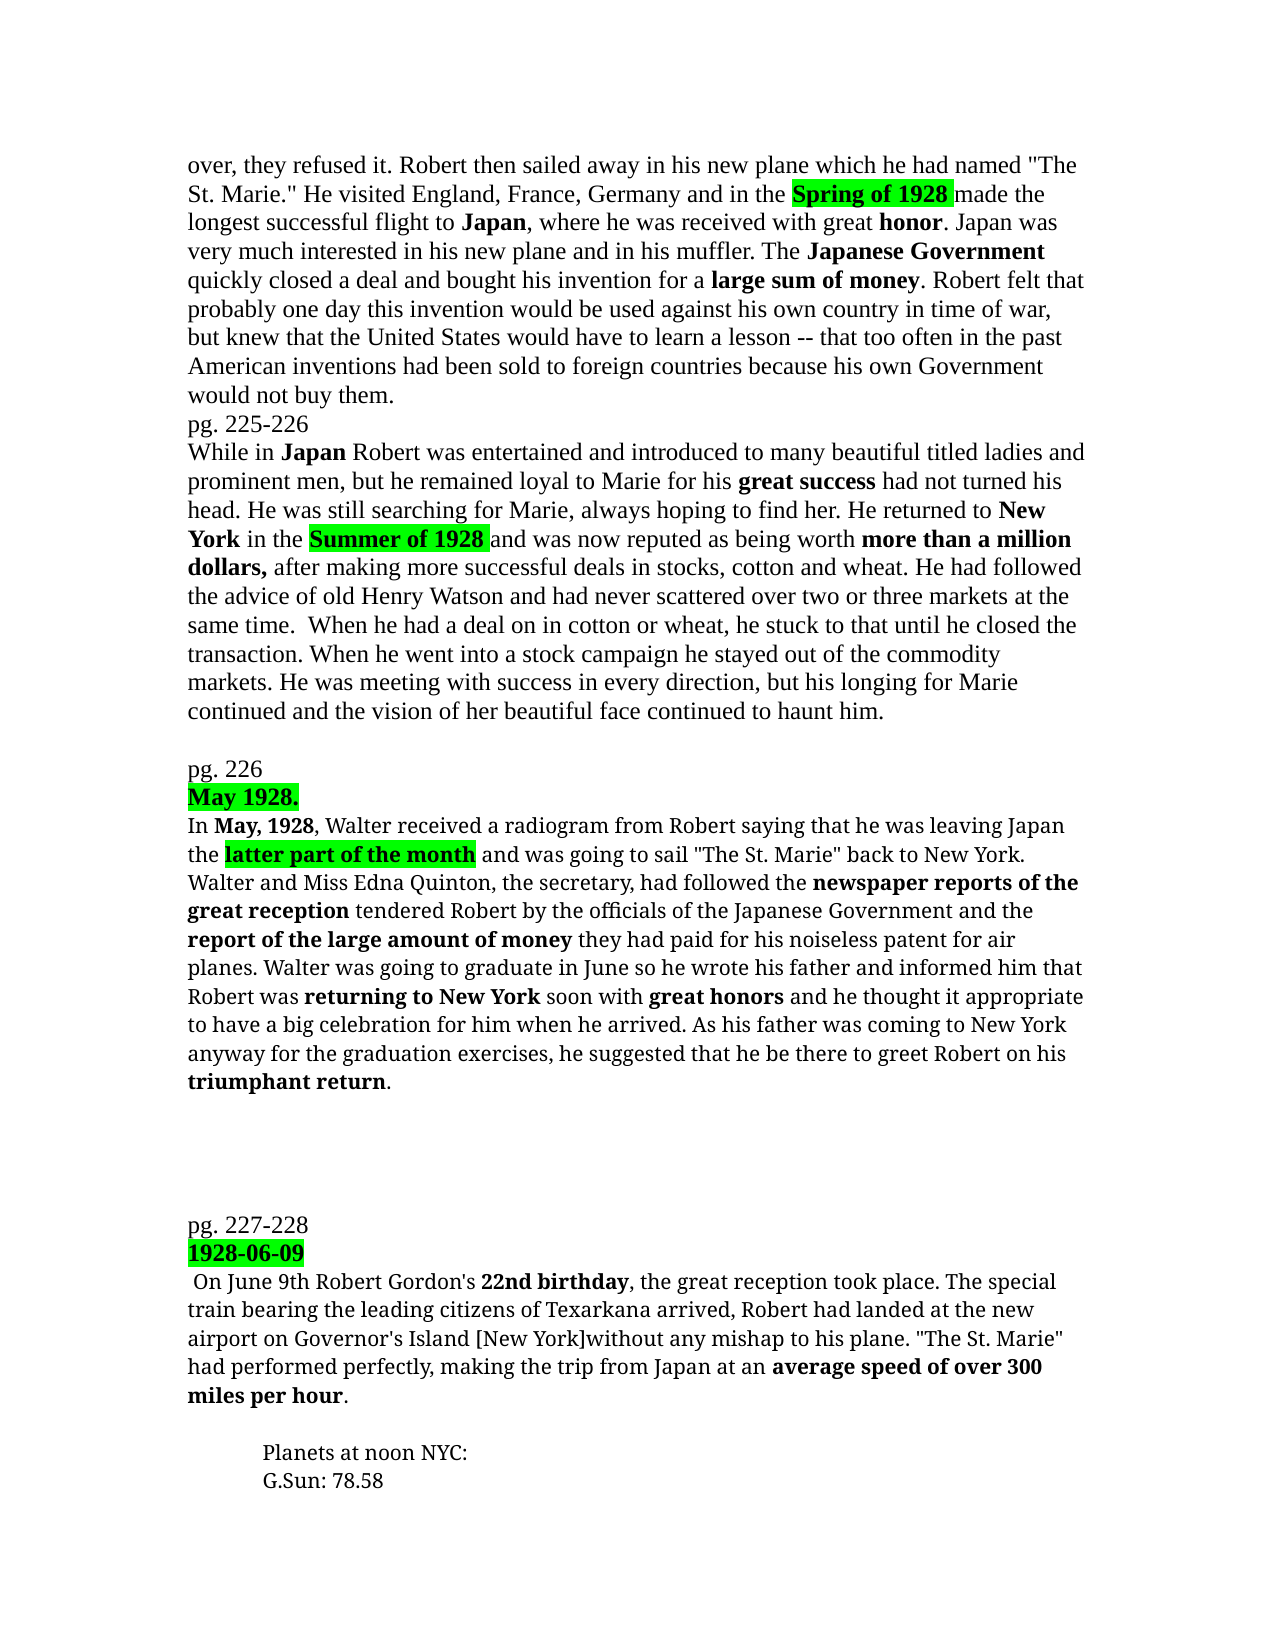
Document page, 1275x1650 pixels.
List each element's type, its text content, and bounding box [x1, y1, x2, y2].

text On June 9th Robert Gordon's 22nd birthday, the great reception took place. The special train bearing the leading citizens of Texarkana arrived, Robert had landed at the new airport on Governor's Island [New York]without any mishap to his plane. "The St. Marie" had performed perfectly, making the trip from Japan at an average speed of over 300 miles per hour. [187, 1267, 1087, 1409]
text While in Japan Robert was entertained and introduced to many beautiful titled ladies and prominent men, but he remained loyal to Marie for his great success had not turned his head. He was still searching for Marie, always hoping to find her. He returned to New York in the Summer of 1928 and was now reputed as being worth more than a million dollars, after making more successful deals in stocks, cotton and wheat. He had followed the advice of old Henry Watson and had never scattered over two or three markets at the same time. When he had a deal on in cotton or wheat, he stuck to that until he closed the transaction. When he went into a stock campaign he stayed out of the commodity markets. He was meeting with success in every direction, but his longing for Marie continued and the vision of her beautiful face continued to haunt him. [187, 437, 1087, 725]
text pg. 225-226 [187, 409, 1087, 437]
text over, they refused it. Robert then sailed away in his new plane which he had named "The St. Marie." He visited England, France, Germany and in the Spring of 1928 made the longest successful flight to Japan, where he was received with great honor. Japan was very much interested in his new plane and in his muffler. The Japanese Government quickly closed a deal and bought his invention for a large sum of money. Robert felt that probably one day this invention would be used against his own country in time of war, but knew that the United States would have to learn a lesson -- that too often in the past American inventions had been sold to foreign countries because his own Government would not buy them. [187, 150, 1087, 409]
text May 1928. [187, 782, 1087, 811]
text In May, 1928, Walter received a radiogram from Robert saying that he was leaving Japan the latter part of the month and was going to sail "The St. Marie" back to New York. Walter and Miss Edna Quinton, the secretary, had followed the newspaper reports of the great reception tendered Robert by the officials of the Japanese Government and the report of the large amount of money they had paid for his noiseless patent for air planes. Walter was going to graduate in June so he wrote his father and informed him that Robert was returning to New York soon with great honors and he thought it appropriate to have a big celebration for him when he arrived. As his father was coming to New York anyway for the graduation exercises, he suggested that he be there to greet Robert on his triumphant return. [187, 811, 1087, 1096]
text pg. 226 [187, 754, 1087, 782]
text Planets at noon NYC: [187, 1438, 1087, 1466]
text 1928-06-09 [187, 1238, 1087, 1267]
text G.Sun: 78.58 [187, 1466, 1087, 1495]
text pg. 227-228 [187, 1210, 1087, 1238]
